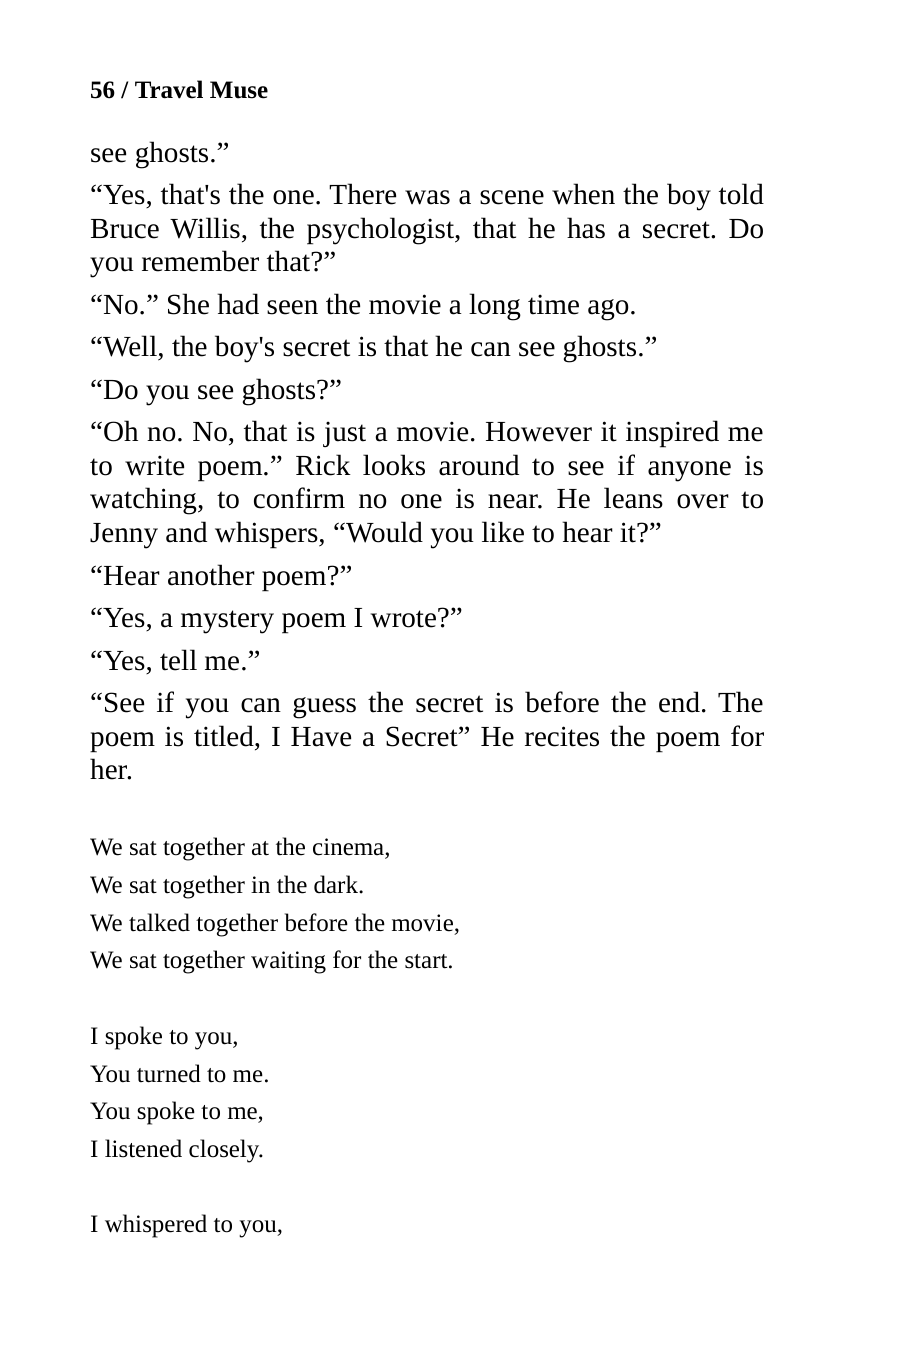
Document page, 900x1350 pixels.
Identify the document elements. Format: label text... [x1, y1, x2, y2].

text You spoke to me, [90, 1096, 765, 1125]
text “Yes, that's the one. There was a scene when the boy told Bruce Willis, the psychologist, that he has a secret. Do you remember that?” [90, 177, 765, 278]
text “Yes, a mystery poem I wrote?” [90, 600, 765, 634]
text “Well, the boy's secret is that he can see ghosts.” [90, 329, 765, 363]
text I spoke to you, [90, 1021, 765, 1050]
text I listened closely. [90, 1134, 765, 1163]
text We sat together in the dark. [90, 870, 765, 899]
text You turned to me. [90, 1059, 765, 1087]
text “No.” She had seen the movie a long time ago. [90, 287, 765, 321]
text I whispered to you, [90, 1209, 765, 1238]
text “Oh no. No, that is just a movie. However it inspired me to write poem.” Rick looks around to see if anyone is watching, to confirm no one is near. He leans over to Jenny and whispers, “Would you like to hear it?” [90, 414, 765, 549]
text We sat together waiting for the start. [90, 946, 765, 974]
text see ghosts.” [90, 135, 765, 168]
text “See if you can guess the secret is before the end. The poem is titled, I Have a Secret” He recites the poem for her. [90, 685, 765, 786]
text We talked together before the movie, [90, 908, 765, 937]
text “Do you see ghosts?” [90, 372, 765, 406]
text “Hear another poem?” [90, 558, 765, 591]
text “Yes, tell me.” [90, 643, 765, 676]
text We sat together at the cinema, [90, 832, 765, 861]
